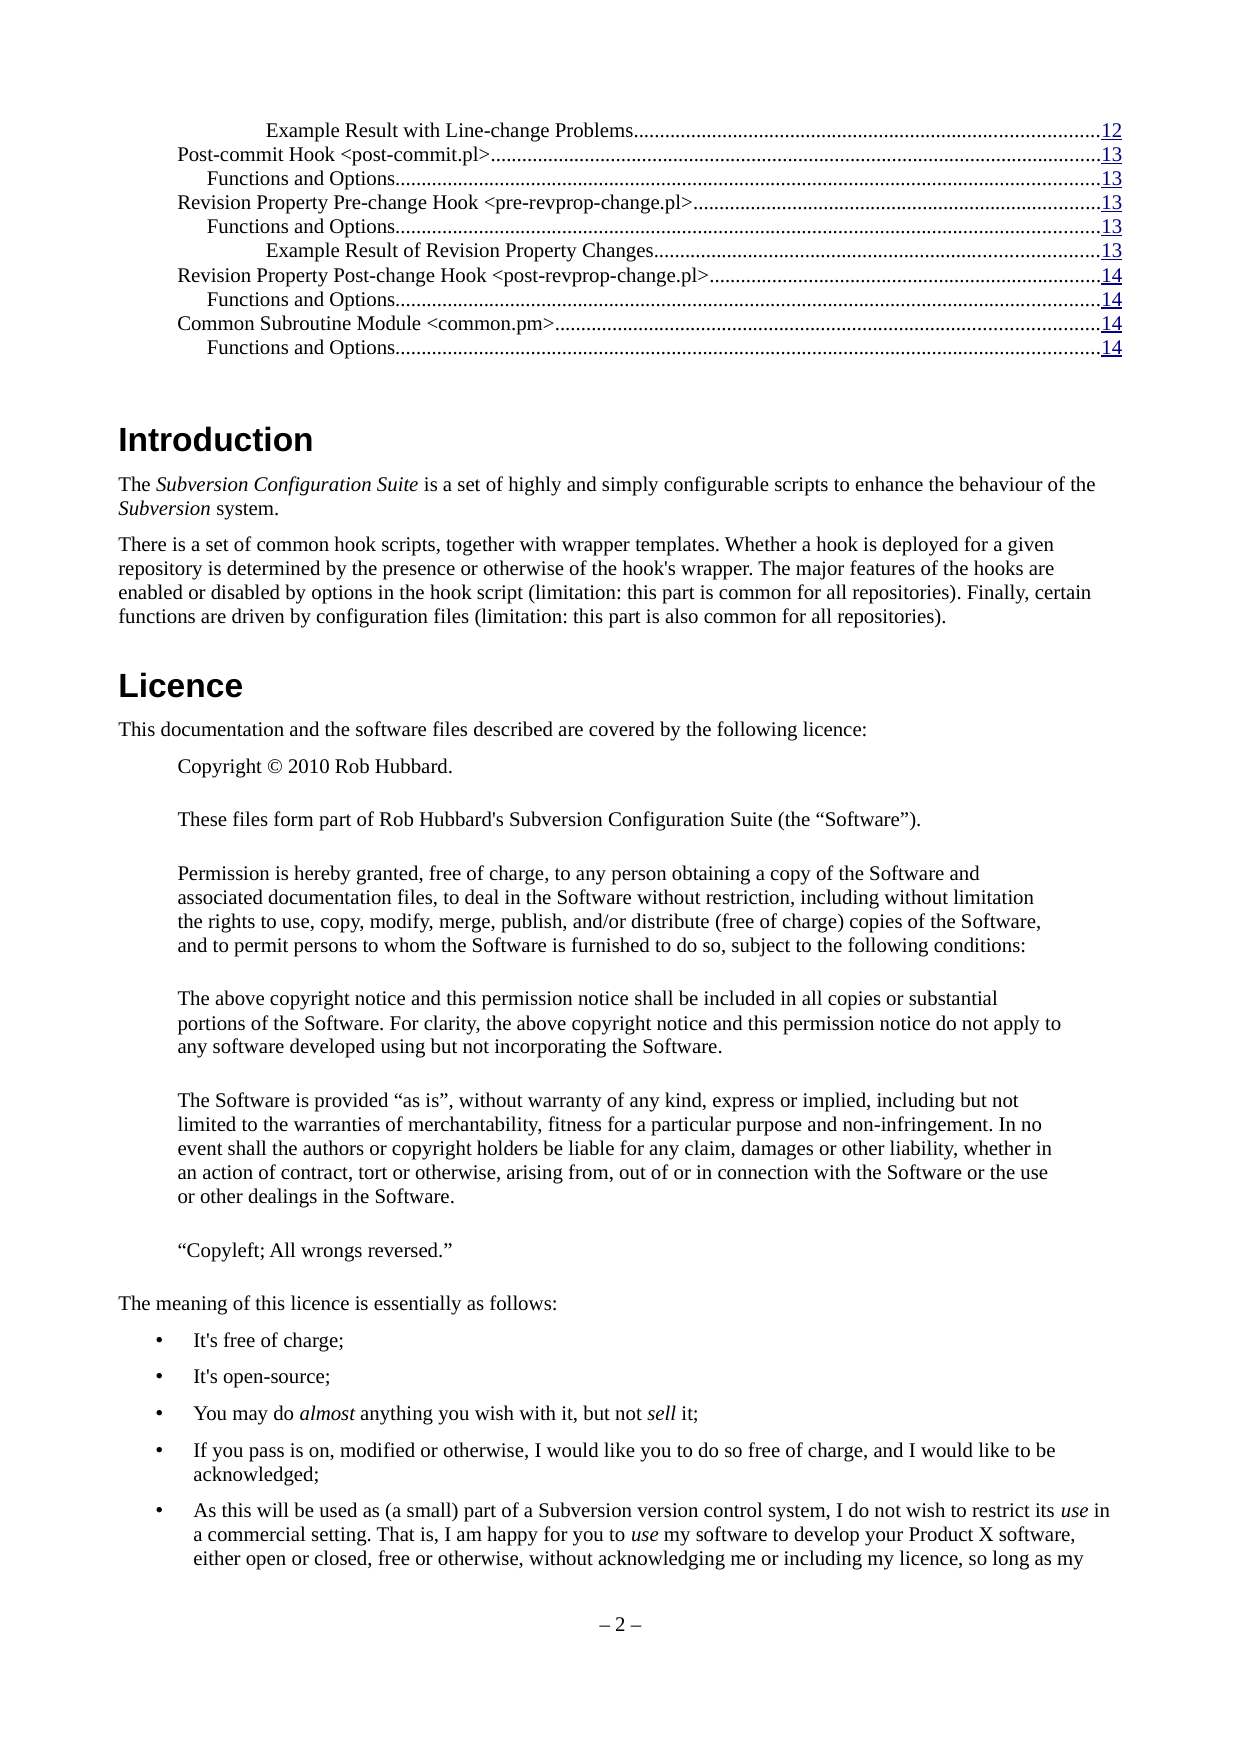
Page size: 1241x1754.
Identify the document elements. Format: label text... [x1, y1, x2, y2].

list It's free of charge; [156, 1328, 1122, 1352]
text Revision Property Pre-change Hook <pre-revprop-change.pl> 13 [177, 190, 1122, 214]
subtitle Licence [118, 666, 1122, 704]
list It's open-source; [156, 1364, 1122, 1388]
text The Software is provided “as is”, without warranty of any kind, express or implied, including but not limited to the warranties of merchantability, fitness for a particular purpose and non-infringement. In no event shall the authors or copyright holders be liable for any claim, damages or other liability, whether in an action of contract, tort or otherwise, arising from, out of or in connection with the Software or the use or other dealings in the Software. [177, 1088, 1063, 1208]
text Example Result of Revision Property Changes 13 [266, 238, 1122, 262]
text Functions and Options 13 [207, 214, 1122, 238]
text This documentation and the software files described are covered by the following licence: [118, 717, 1122, 741]
text Functions and Options 14 [207, 335, 1122, 359]
list You may do almost anything you wish with it, but not sell it; [156, 1401, 1122, 1425]
text The above copyright notice and this permission notice shall be included in all copies or substantial portions of the Software. For clarity, the above copyright notice and this permission notice do not apply to any software developed using but not incorporating the Software. [177, 986, 1063, 1058]
text The Subversion Configuration Suite is a set of highly and simply configurable scripts to enhance the behaviour of the Subversion system. [118, 471, 1122, 519]
text There is a set of common hook scripts, together with wrapper templates. Whether a hook is deployed for a given repository is determined by the presence or otherwise of the hook's wrapper. The major features of the hooks are enabled or disabled by options in the hook script (limitation: this part is common for all repositories). Finally, certain functions are driven by configuration files (limitation: this part is also common for all repositories). [118, 532, 1122, 628]
text Copyright © 2010 Rob Hubbard. [177, 753, 1063, 778]
text Example Result with Line-change Problems 12 [266, 118, 1122, 142]
text Functions and Options 13 [207, 166, 1122, 190]
text Permission is hereby granted, free of charge, to any person obtaining a copy of the Software and associated documentation files, to deal in the Software without restriction, including without limitation the rights to use, copy, modify, merge, publish, and/or distribute (free of charge) copies of the Software, and to permit persons to whom the Software is furnished to do so, subject to the following conditions: [177, 861, 1063, 957]
list If you pass is on, modified or otherwise, I would like you to do so free of charge, and I would like to be acknowledged; [156, 1438, 1122, 1486]
text Revision Property Post-change Hook <post-revprop-change.pl> 14 [177, 262, 1122, 287]
text Post-commit Hook <post-commit.pl> 13 [177, 142, 1122, 166]
text “Copyleft; All wrongs reversed.” [177, 1238, 1063, 1262]
subtitle Introduction [118, 420, 1122, 459]
text The meaning of this licence is essentially as follows: [118, 1291, 1122, 1315]
text These files form part of Rob Hubbard's Subversion Configuration Suite (the “Software”). [177, 807, 1063, 831]
text Common Subroutine Module <common.pm> 14 [177, 311, 1122, 335]
text Functions and Options 14 [207, 287, 1122, 311]
list As this will be used as (a small) part of a Subversion version control system, I do not wish to restrict its use in a commercial setting. That is, I am happy for you to use my software to develop your Product X software, either open or closed, free or otherwise, without acknowledging me or including my licence, so long as my [156, 1498, 1122, 1570]
